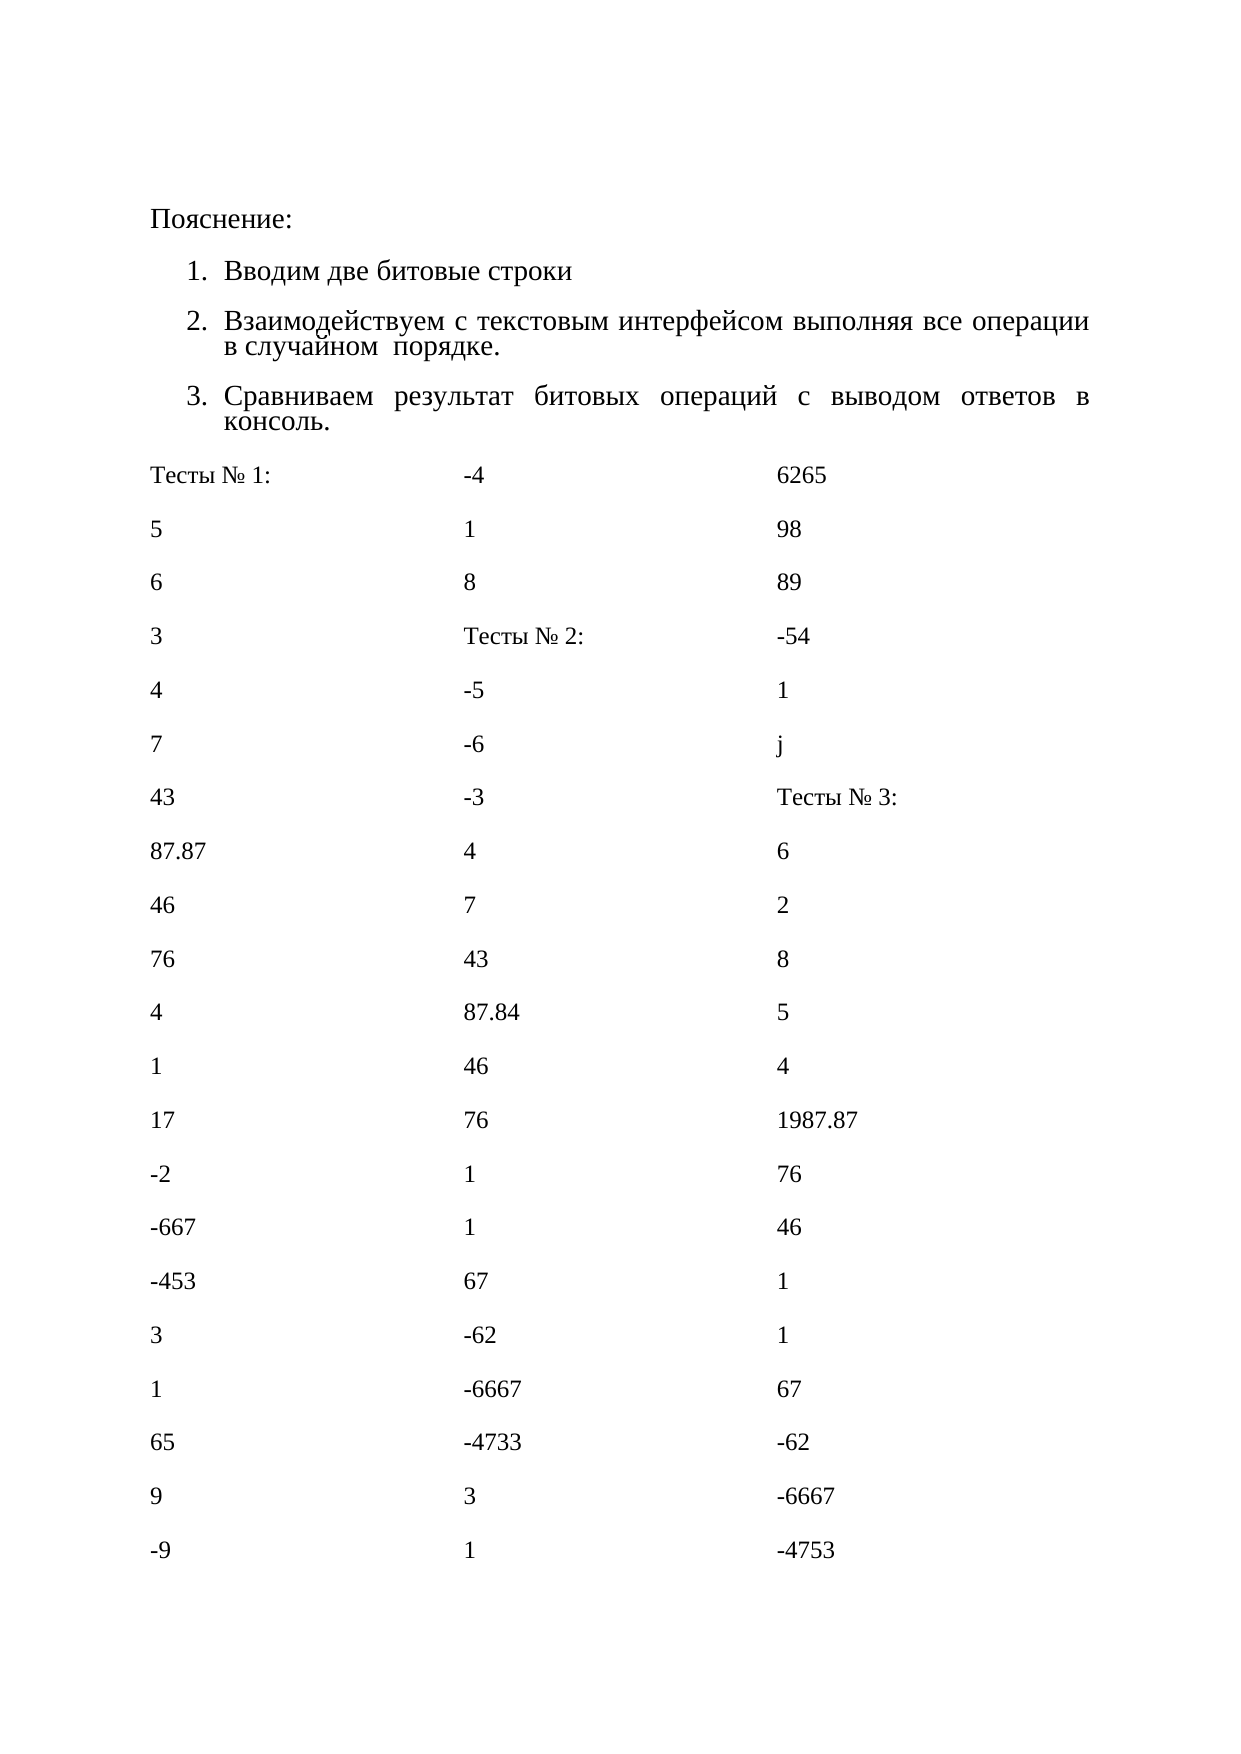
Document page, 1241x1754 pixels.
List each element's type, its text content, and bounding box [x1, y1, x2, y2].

text -4733 [463, 1427, 777, 1456]
text 2 [777, 890, 1090, 919]
text 4 [150, 675, 463, 704]
text -4 [463, 460, 777, 489]
text 46 [150, 890, 463, 919]
text 3 [463, 1481, 777, 1510]
list Вводим две битовые строки [186, 260, 1090, 285]
text 76 [777, 1159, 1090, 1187]
text 43 [150, 782, 463, 811]
text 7 [150, 729, 463, 757]
text 1 [463, 1159, 777, 1187]
text 3 [150, 1320, 463, 1349]
text Пояснение: [150, 201, 1090, 235]
text 6 [150, 567, 463, 596]
text j [777, 729, 1090, 757]
text 67 [463, 1266, 777, 1295]
text 1 [463, 1212, 777, 1241]
text 6265 [777, 460, 1090, 489]
text -667 [150, 1212, 463, 1241]
list Взаимодействуем с текстовым интерфейсом выполняя все операции в случайном порядке. [186, 310, 1090, 360]
text 1 [777, 1320, 1090, 1349]
text Тесты № 3: [777, 782, 1090, 811]
text -2 [150, 1159, 463, 1187]
text -6 [463, 729, 777, 757]
text 5 [150, 514, 463, 542]
text 4 [463, 836, 777, 865]
text -54 [777, 621, 1090, 650]
text 7 [463, 890, 777, 919]
text 76 [150, 944, 463, 972]
text 1 [777, 675, 1090, 704]
text 65 [150, 1427, 463, 1456]
text 8 [463, 567, 777, 596]
text -5 [463, 675, 777, 704]
text 1 [150, 1374, 463, 1402]
text 8 [777, 944, 1090, 972]
text -62 [777, 1427, 1090, 1456]
text Тесты № 1: [150, 460, 463, 489]
text 67 [777, 1374, 1090, 1402]
text 1987.87 [777, 1105, 1090, 1134]
text 17 [150, 1105, 463, 1134]
text 87.87 [150, 836, 463, 865]
text 89 [777, 567, 1090, 596]
text 46 [777, 1212, 1090, 1241]
text 76 [463, 1105, 777, 1134]
text -3 [463, 782, 777, 811]
text 9 [150, 1481, 463, 1510]
text 43 [463, 944, 777, 972]
text 1 [777, 1266, 1090, 1295]
text -6667 [463, 1374, 777, 1402]
text -4753 [777, 1535, 1090, 1564]
text 46 [463, 1051, 777, 1080]
text 1 [463, 514, 777, 542]
text 6 [777, 836, 1090, 865]
text -62 [463, 1320, 777, 1349]
text 4 [777, 1051, 1090, 1080]
text 87.84 [463, 997, 777, 1026]
text 5 [777, 997, 1090, 1026]
text 1 [150, 1051, 463, 1080]
text 4 [150, 997, 463, 1026]
text -6667 [777, 1481, 1090, 1510]
list Сравниваем результат битовых операций с выводом ответов в консоль. [186, 385, 1090, 435]
text 3 [150, 621, 463, 650]
text 1 [463, 1535, 777, 1564]
text 98 [777, 514, 1090, 542]
text Тесты № 2: [463, 621, 777, 650]
text -9 [150, 1535, 463, 1564]
text -453 [150, 1266, 463, 1295]
